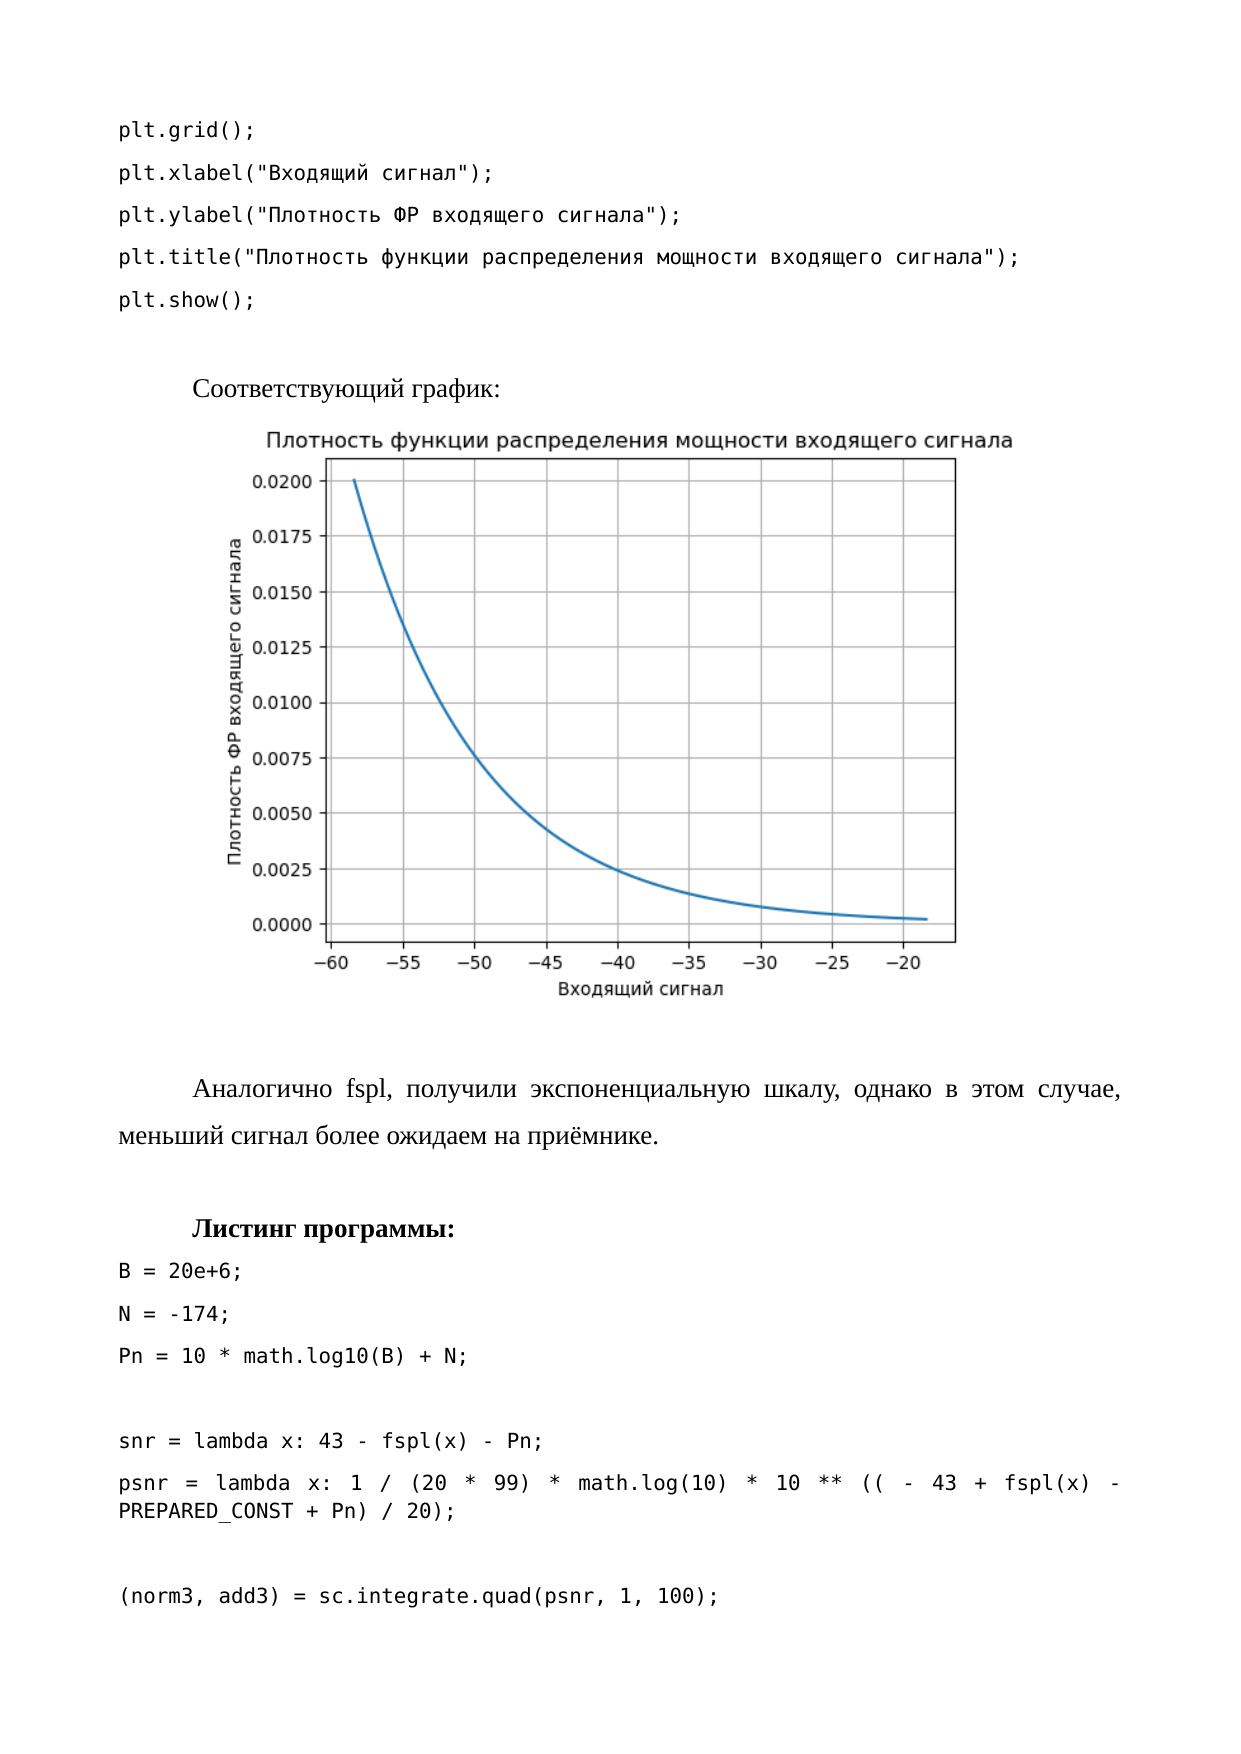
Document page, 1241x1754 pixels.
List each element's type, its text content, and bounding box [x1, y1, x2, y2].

text N = -174; [118, 1302, 1122, 1326]
picture [214, 419, 1026, 1011]
text plt.grid(); [118, 118, 1122, 142]
text B = 20e+6; [118, 1259, 1122, 1283]
text psnr = lambda x: 1 / (20 * 99) * math.log(10) * 10 ** (( - 43 + fspl(x) - PREPARED_CONST + Pn) / 20); [118, 1471, 1122, 1523]
text Аналогично fspl, получили экспоненциальную шкалу, однако в этом случае, меньший сигнал более ожидаем на приёмнике. [118, 1072, 1122, 1150]
text plt.ylabel("Плотность ФР входящего сигнала"); [118, 203, 1122, 227]
text Pn = 10 * math.log10(B) + N; [118, 1344, 1122, 1368]
text Соответствующий график: [118, 372, 1122, 404]
text plt.show(); [118, 288, 1122, 312]
text (norm3, add3) = sc.integrate.quad(psnr, 1, 100); [118, 1584, 1122, 1608]
text snr = lambda x: 43 - fspl(x) - Pn; [118, 1429, 1122, 1453]
text Листинг программы: [118, 1212, 1122, 1244]
text plt.xlabel("Входящий сигнал"); [118, 161, 1122, 185]
text plt.title("Плотность функции распределения мощности входящего сигнала"); [118, 245, 1122, 269]
